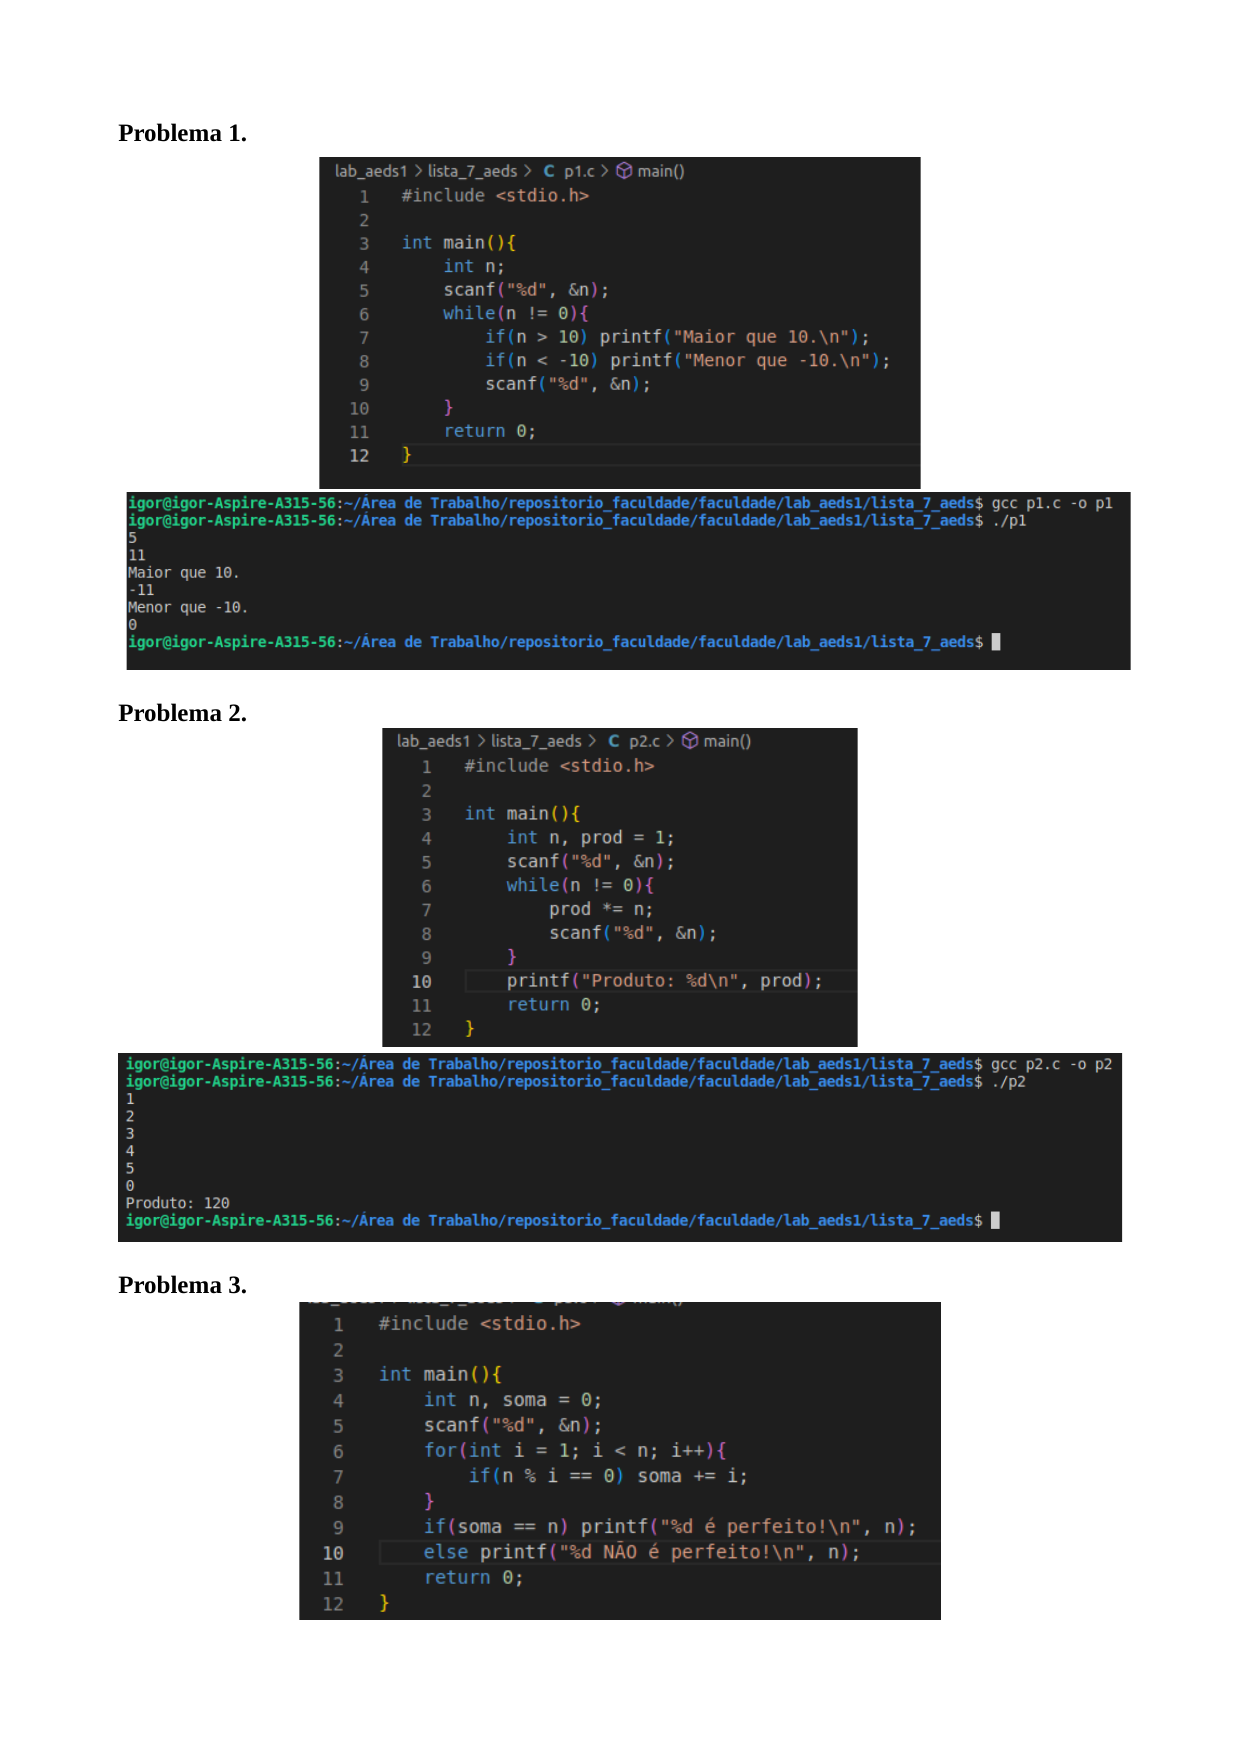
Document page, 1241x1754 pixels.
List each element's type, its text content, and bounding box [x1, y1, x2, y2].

picture [382, 728, 858, 1047]
text Problema 3. [118, 1270, 1122, 1299]
picture [118, 1053, 1123, 1242]
picture [126, 492, 1131, 670]
picture [319, 157, 921, 489]
text Problema 1. [118, 118, 1122, 147]
text Problema 2. [118, 698, 1122, 727]
picture [299, 1302, 941, 1620]
